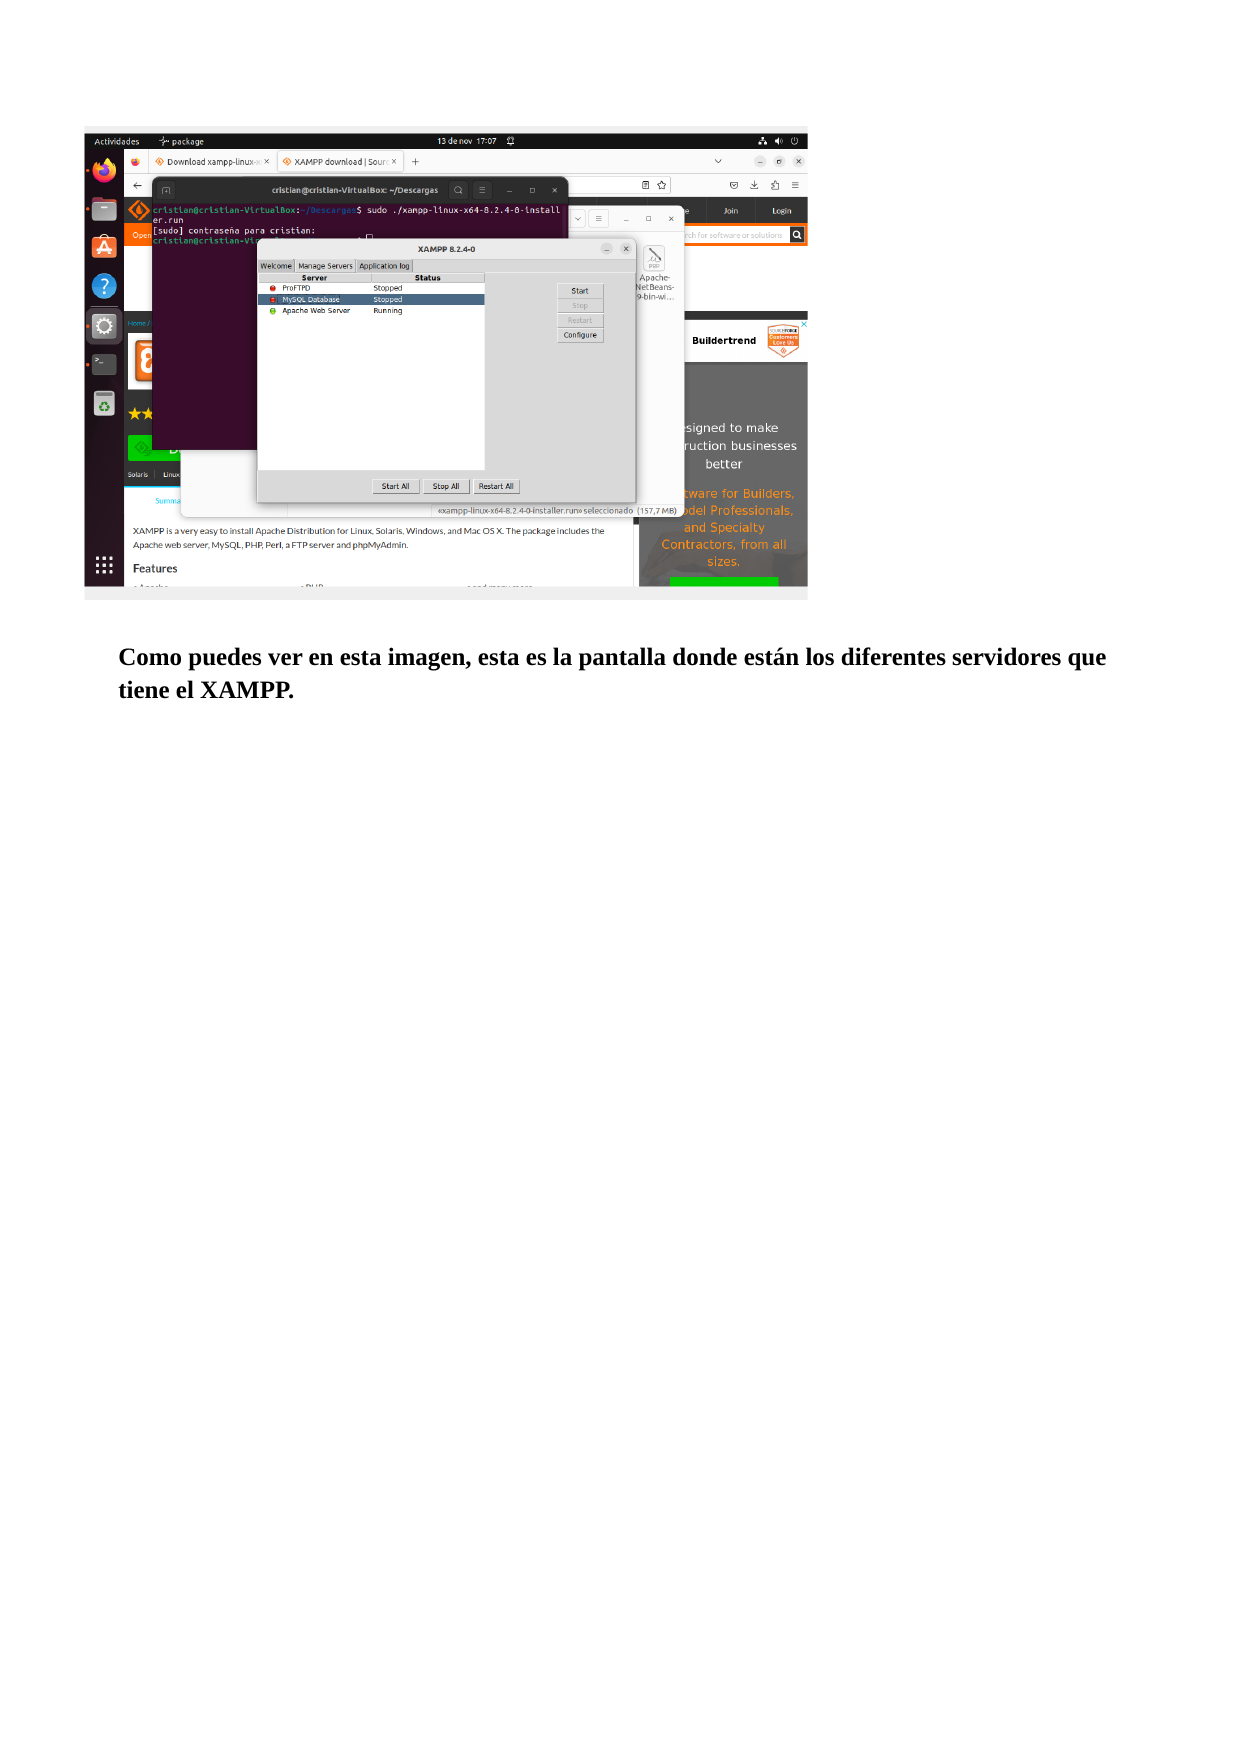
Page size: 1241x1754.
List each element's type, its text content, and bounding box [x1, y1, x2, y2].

picture [83, 126, 808, 600]
text Como puedes ver en esta imagen, esta es la pantalla donde están los diferentes servidores que tiene el XAMPP. [118, 642, 1122, 703]
